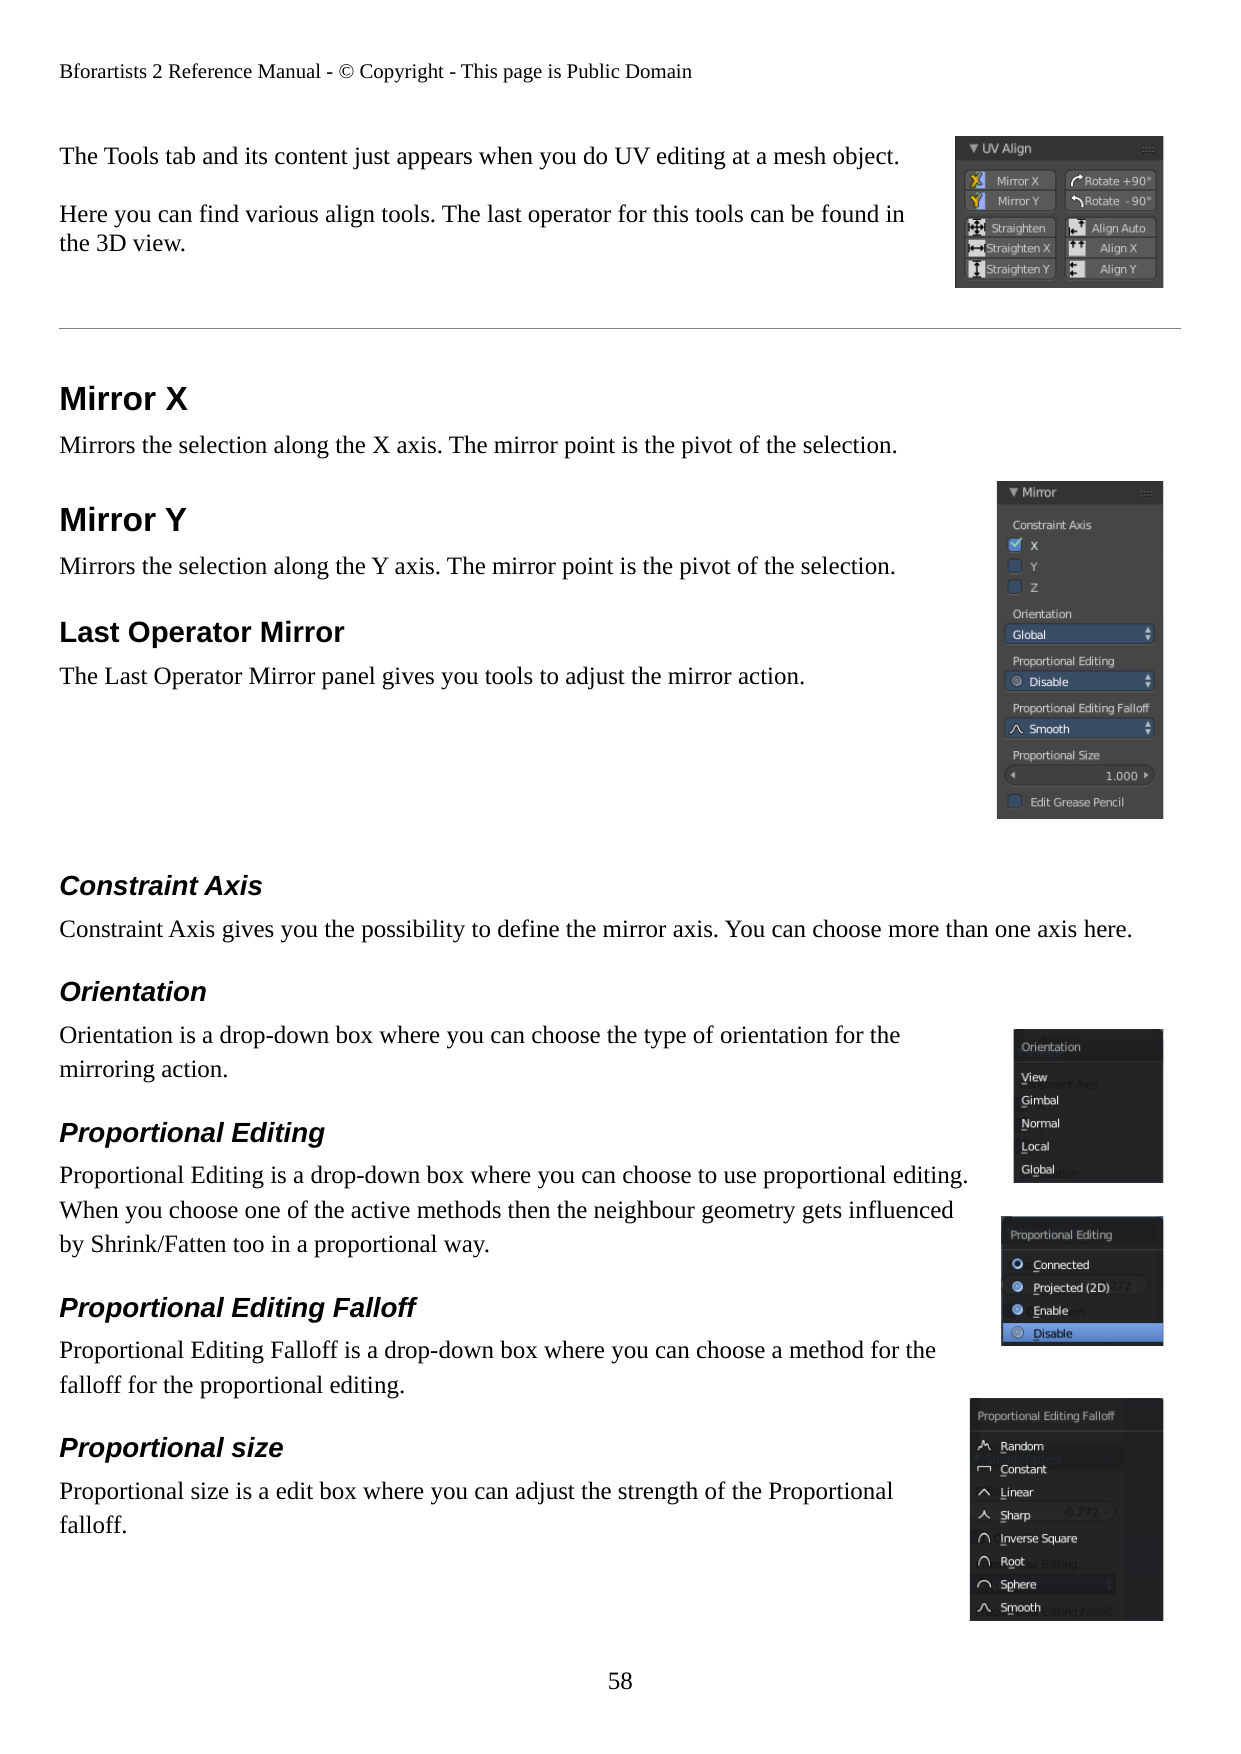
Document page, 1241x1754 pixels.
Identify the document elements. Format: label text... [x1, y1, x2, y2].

subtitle Last Operator Mirror [59, 615, 996, 648]
subtitle Proportional Editing Falloff [59, 1291, 1001, 1323]
picture [969, 1398, 1164, 1621]
subtitle [1164, 615, 1181, 648]
subtitle Mirror Y [59, 500, 996, 538]
text Mirrors the selection along the Y axis. The mirror point is the pivot of the selection. [59, 551, 996, 580]
subtitle Proportional Editing [59, 1116, 1013, 1148]
text The Last Operator Mirror panel gives you tools to adjust the mirror action. [59, 661, 996, 690]
picture [996, 481, 1164, 819]
picture [1013, 1029, 1164, 1183]
picture [1001, 1216, 1164, 1346]
text Proportional Editing is a drop-down box where you can choose to use proportional editing. When you choose one of the active methods then the neighbour geometry gets influenced by Shrink/Fatten too in a proportional way. [59, 1160, 1181, 1258]
text The Tools tab and its content just appears when you do UV editing at a mesh object. [59, 141, 955, 170]
text Here you can find various align tools. The last operator for this tools can be found in the 3D view. [59, 199, 955, 256]
subtitle Constraint Axis [59, 870, 1181, 902]
text Mirrors the selection along the X axis. The mirror point is the pivot of the selection. [59, 430, 1181, 459]
subtitle Mirror X [59, 379, 1181, 417]
text Proportional size is a edit box where you can adjust the strength of the Proportional falloff. [59, 1476, 969, 1539]
subtitle [1164, 1116, 1181, 1148]
picture [955, 136, 1164, 288]
subtitle [1164, 500, 1181, 538]
subtitle Orientation [59, 976, 1181, 1007]
subtitle Proportional size [59, 1431, 969, 1463]
text Orientation is a drop-down box where you can choose the type of orientation for the mirroring action. [59, 1020, 1181, 1083]
text Constraint Axis gives you the possibility to define the mirror axis. You can choose more than one axis here. [59, 914, 1181, 943]
text Proportional Editing Falloff is a drop-down box where you can choose a method for the falloff for the proportional editing. [59, 1335, 1181, 1398]
subtitle [1164, 1431, 1181, 1463]
